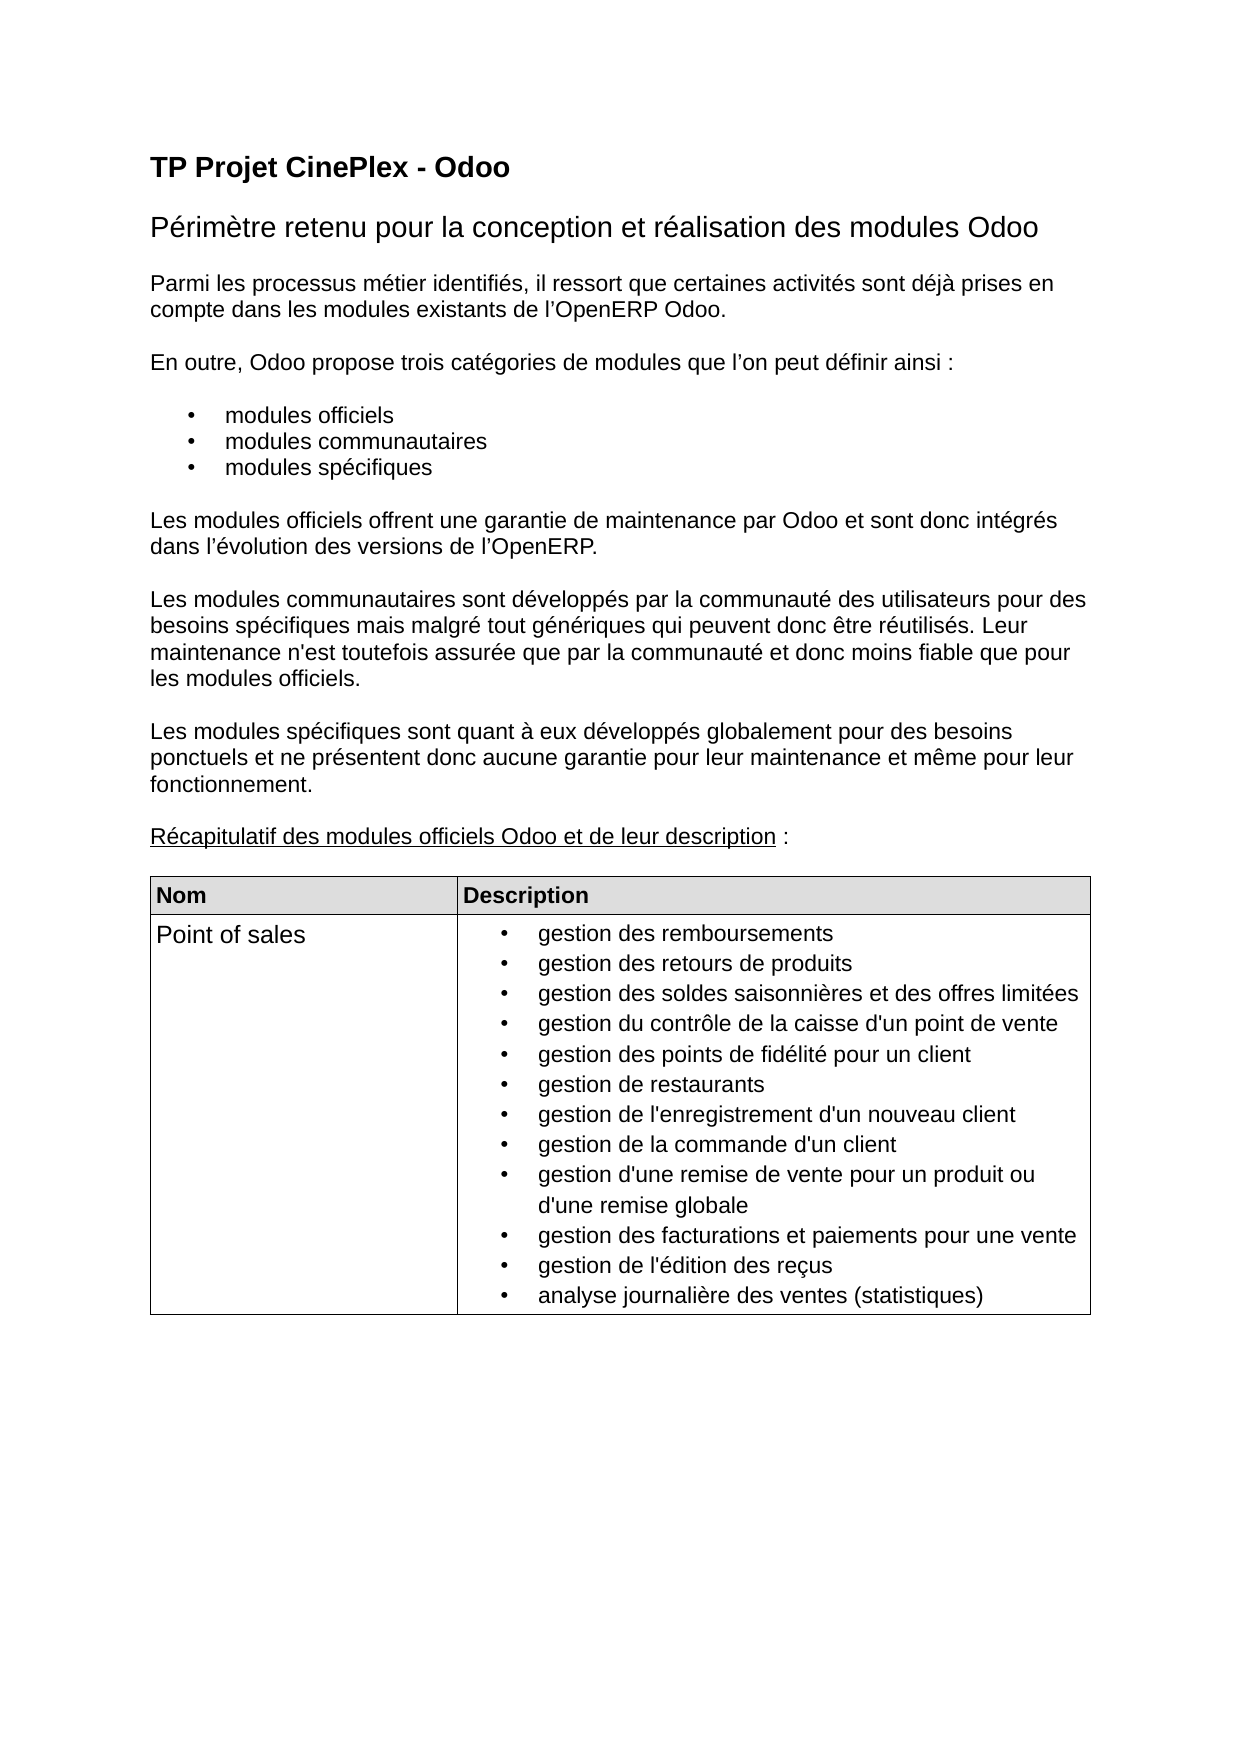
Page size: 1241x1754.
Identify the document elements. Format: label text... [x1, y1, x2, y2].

list modules spécifiques [187, 454, 225, 481]
table_cell gestion des remboursements gestion des retours de produits gestion des soldes saisonnières et des offres limitées gestion du contrôle de la caisse d'un point de vente gestion des points de fidélité pour un client gestion de restaurants gestion de l'enregistrement d'un nouveau client gestion de la commande d'un client gestion d'une remise de vente pour un produit ou d'une remise globale gestion des facturations et paiements pour une vente gestion de l'édition des reçus analyse journalière des ventes (statistiques) [458, 915, 1090, 1314]
text Parmi les processus métier identifiés, il ressort que certaines activités sont déjà prises en compte dans les modules existants de l’OpenERP Odoo. [727, 270, 1090, 322]
text TP Projet CinePlex - Odoo [511, 150, 1090, 183]
list modules communautaires [487, 428, 1090, 454]
table_header Nom [151, 877, 457, 914]
text Les modules spécifiques sont quant à eux développés globalement pour des besoins ponctuels et ne présentent donc aucune garantie pour leur maintenance et même pour leur fonctionnement. [313, 718, 1090, 797]
table_header Description [458, 877, 1090, 914]
list modules communautaires [187, 428, 225, 454]
list modules officiels [187, 402, 225, 428]
text Récapitulatif des modules officiels Odoo et de leur description : [789, 823, 1090, 849]
text En outre, Odoo propose trois catégories de modules que l’on peut définir ainsi : [954, 349, 1090, 375]
text Périmètre retenu pour la conception et réalisation des modules Odoo [1040, 210, 1090, 243]
text Les modules officiels offrent une garantie de maintenance par Odoo et sont donc intégrés dans l’évolution des versions de l’OpenERP. [598, 507, 1090, 560]
list modules spécifiques [433, 454, 1090, 481]
table_cell Point of sales [151, 915, 457, 1314]
text Les modules communautaires sont développés par la communauté des utilisateurs pour des besoins spécifiques mais malgré tout génériques qui peuvent donc être réutilisés. Leur maintenance n'est toutefois assurée que par la communauté et donc moins fiable que pour les modules officiels. [150, 586, 1090, 691]
list modules officiels [394, 402, 1090, 428]
